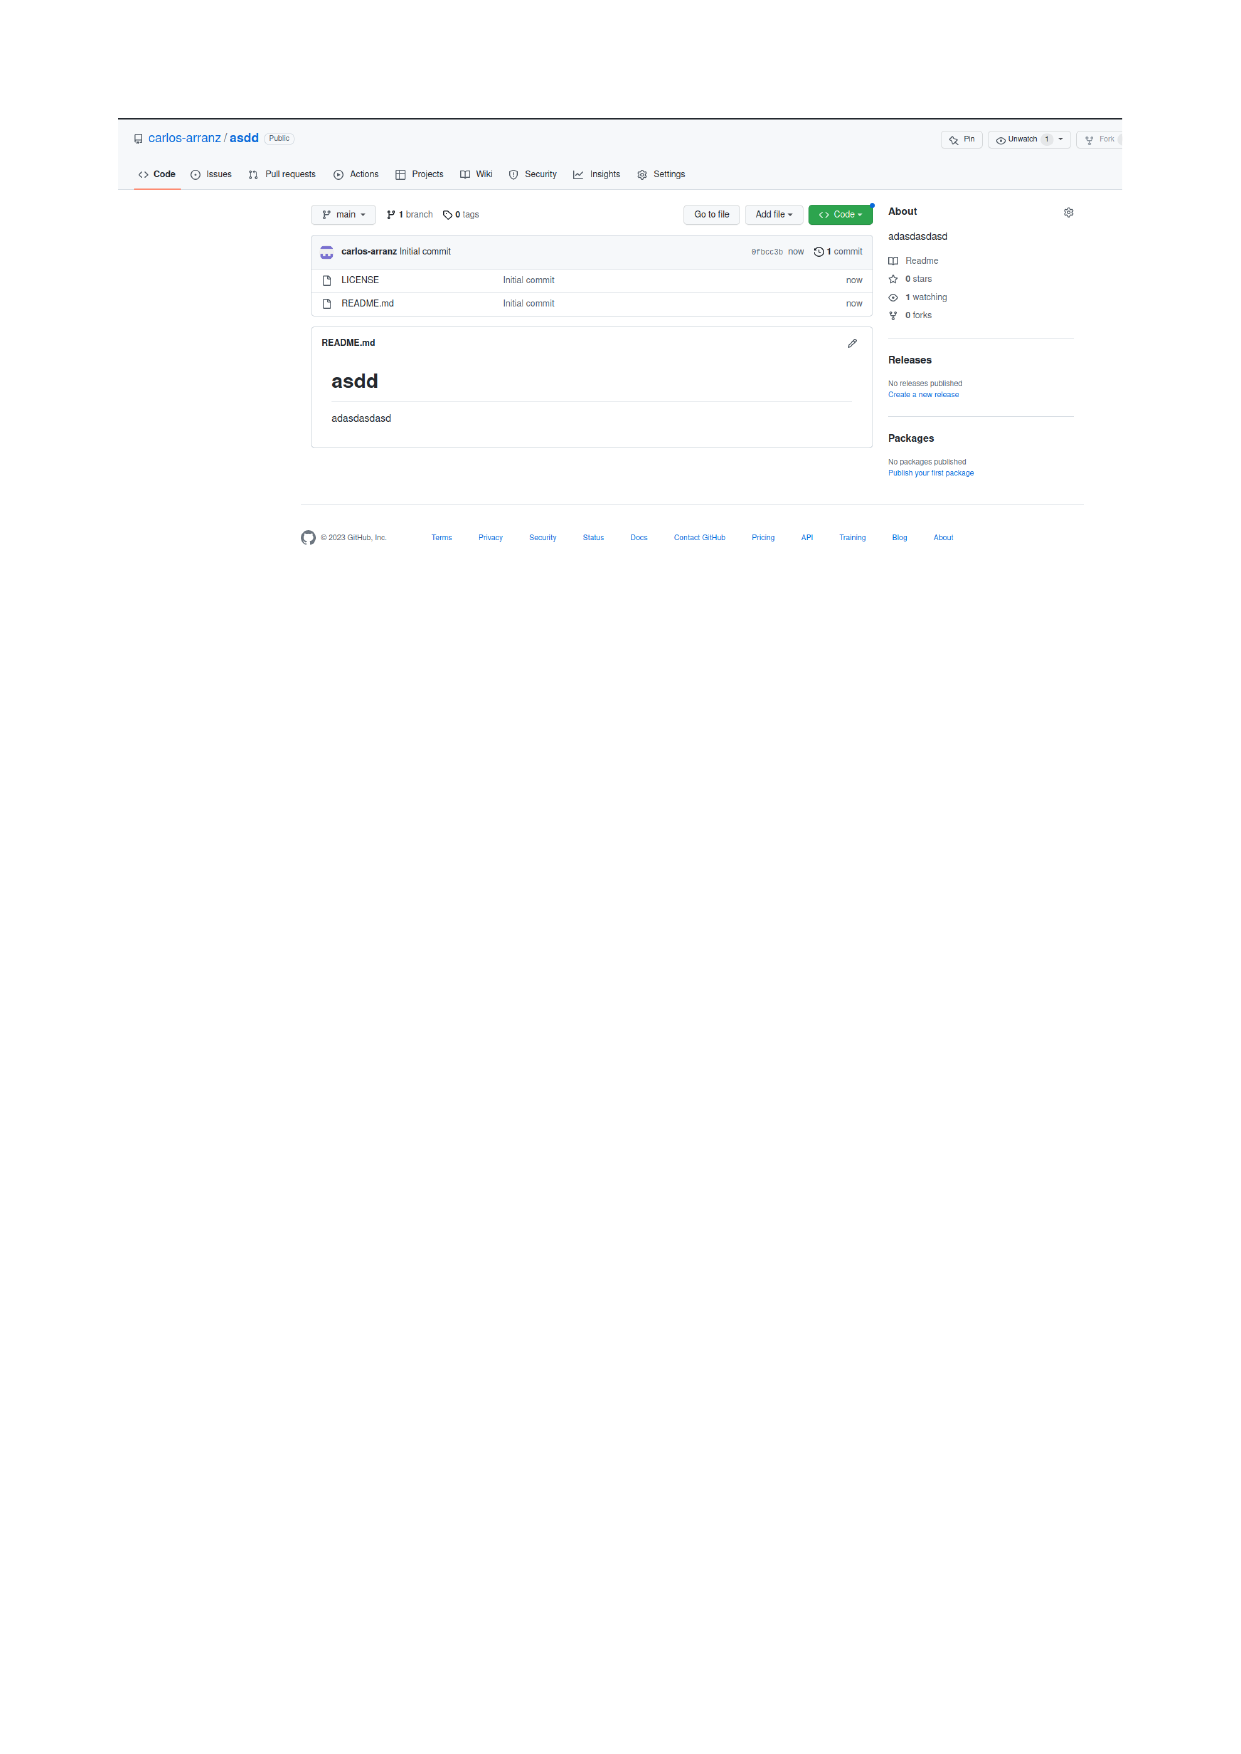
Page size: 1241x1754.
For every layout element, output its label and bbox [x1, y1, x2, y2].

picture [118, 118, 1123, 570]
